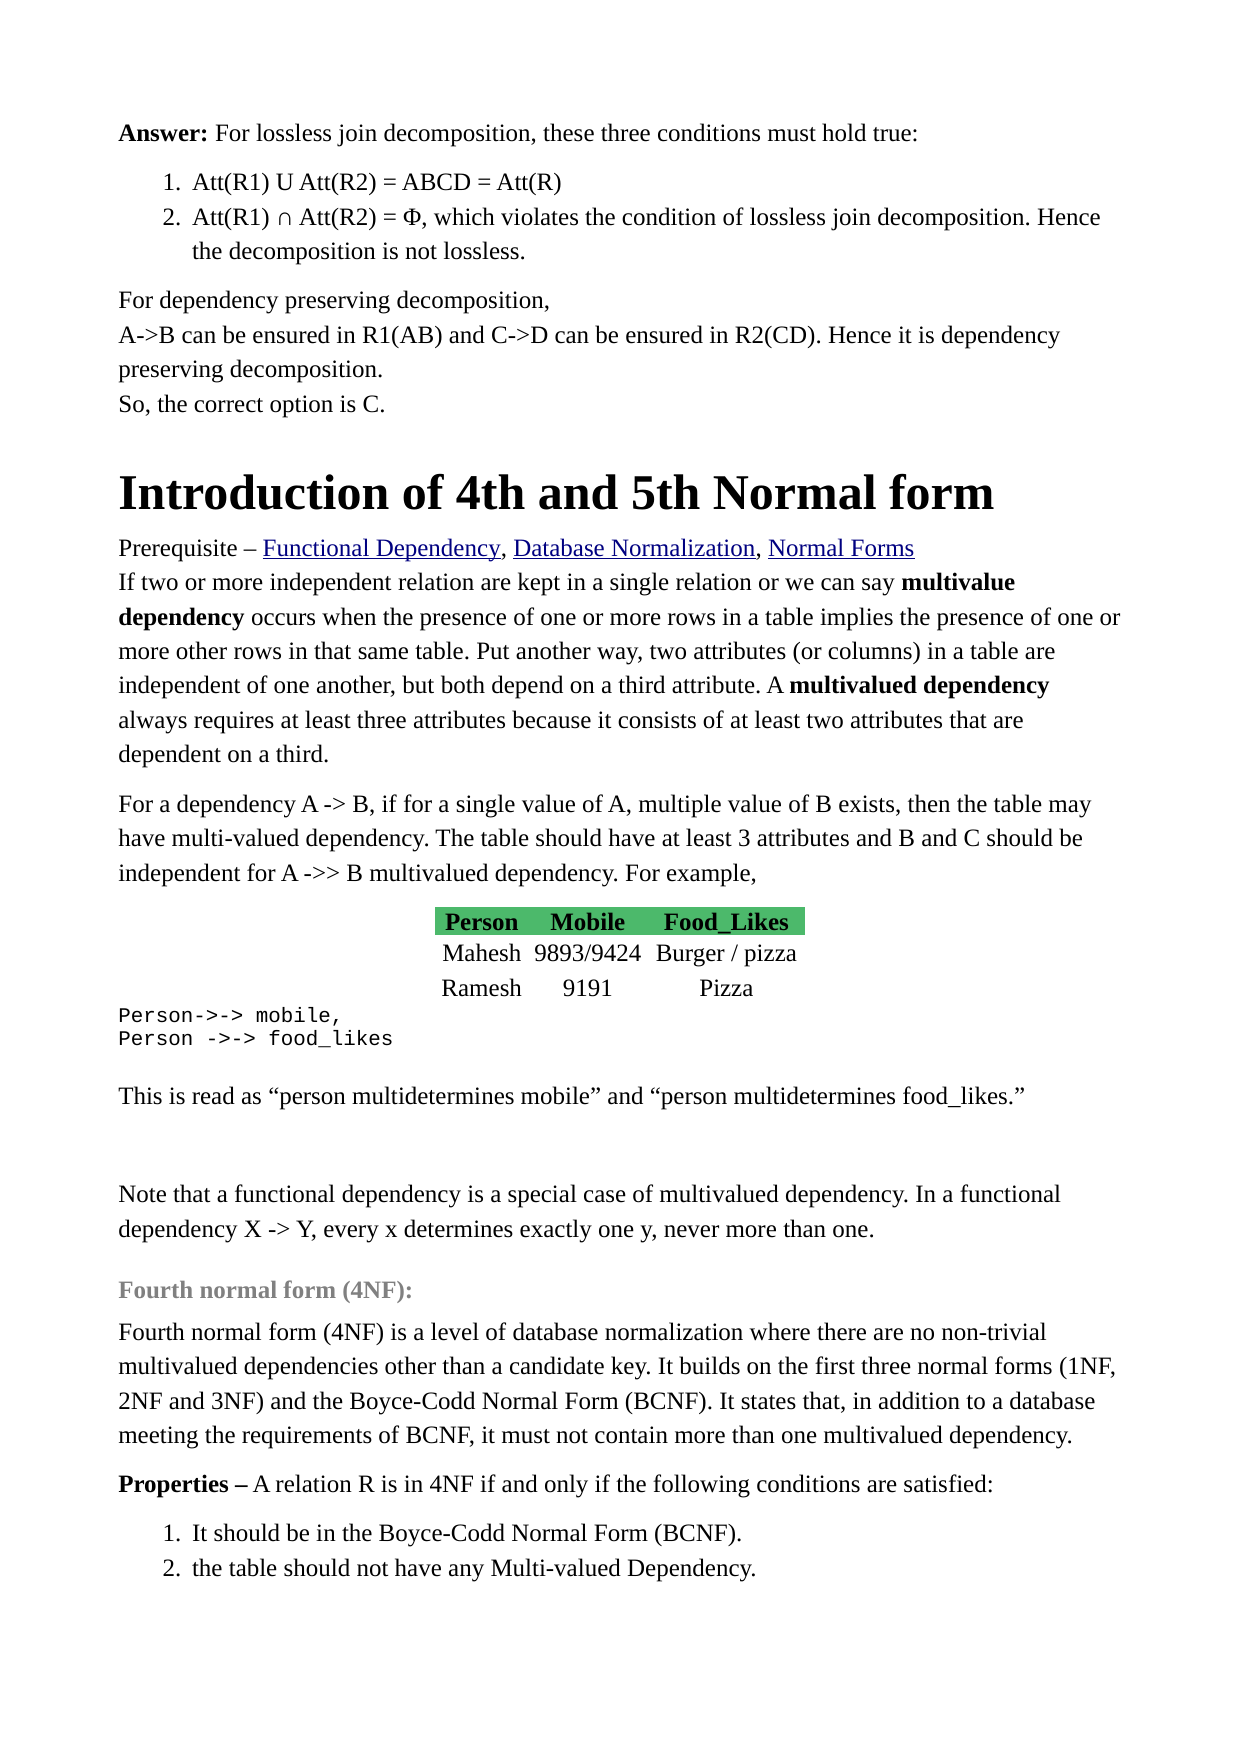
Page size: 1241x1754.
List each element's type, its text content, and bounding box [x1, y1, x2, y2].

subtitle Fourth normal form (4NF): [118, 1276, 1122, 1304]
text Answer: For lossless join decomposition, these three conditions must hold true: [118, 118, 1122, 147]
table_cell Pizza [647, 970, 805, 1004]
text Person ->-> food_likes [118, 1028, 1122, 1052]
list Att(R1) U Att(R2) = ABCD = Att(R) [162, 167, 1122, 196]
table_header Mobile [528, 907, 647, 935]
table_header Person [435, 907, 528, 935]
list Att(R1) ∩ Att(R2) = Φ, which violates the condition of lossless join decomposition. Hence the decomposition is not lossless. [162, 202, 1122, 265]
text Properties – A relation R is in 4NF if and only if the following conditions are satisfied: [118, 1469, 1122, 1498]
table_cell Mahesh [435, 935, 528, 970]
text For dependency preserving decomposition, A->B can be ensured in R1(AB) and C->D can be ensured in R2(CD). Hence it is dependency preserving decomposition. So, the correct option is C. [118, 285, 1122, 417]
text Note that a functional dependency is a special case of multivalued dependency. In a functional dependency X -> Y, every x determines exactly one y, never more than one. [118, 1179, 1122, 1243]
table_cell 9893/9424 [528, 935, 647, 970]
subtitle Introduction of 4th and 5th Normal form [118, 463, 1122, 520]
table_cell 9191 [528, 970, 647, 1004]
table_header Food_Likes [647, 907, 805, 935]
text This is read as “person multidetermines mobile” and “person multidetermines food_likes.” [118, 1081, 1122, 1110]
text Prerequisite – Functional Dependency, Database Normalization, Normal Forms If two or more independent relation are kept in a single relation or we can say multivalue dependency occurs when the presence of one or more rows in a table implies the presence of one or more other rows in that same table. Put another way, two attributes (or columns) in a table are independent of one another, but both depend on a third attribute. A multivalued dependency always requires at least three attributes because it consists of at least two attributes that are dependent on a third. [118, 533, 1122, 768]
text Person->-> mobile, [118, 1004, 1122, 1028]
text Fourth normal form (4NF) is a level of database normalization where there are no non-trivial multivalued dependencies other than a candidate key. It builds on the first three normal forms (1NF, 2NF and 3NF) and the Boyce-Codd Normal Form (BCNF). It states that, in addition to a database meeting the requirements of BCNF, it must not contain more than one multivalued dependency. [118, 1317, 1122, 1449]
list the table should not have any Multi-valued Dependency. [162, 1553, 1122, 1582]
table_cell Burger / pizza [647, 935, 805, 970]
list It should be in the Boyce-Codd Normal Form (BCNF). [162, 1518, 1122, 1547]
table_cell Ramesh [435, 970, 528, 1004]
text For a dependency A -> B, if for a single value of A, multiple value of B exists, then the table may have multi-valued dependency. The table should have at least 3 attributes and B and C should be independent for A ->> B multivalued dependency. For example, [118, 789, 1122, 886]
